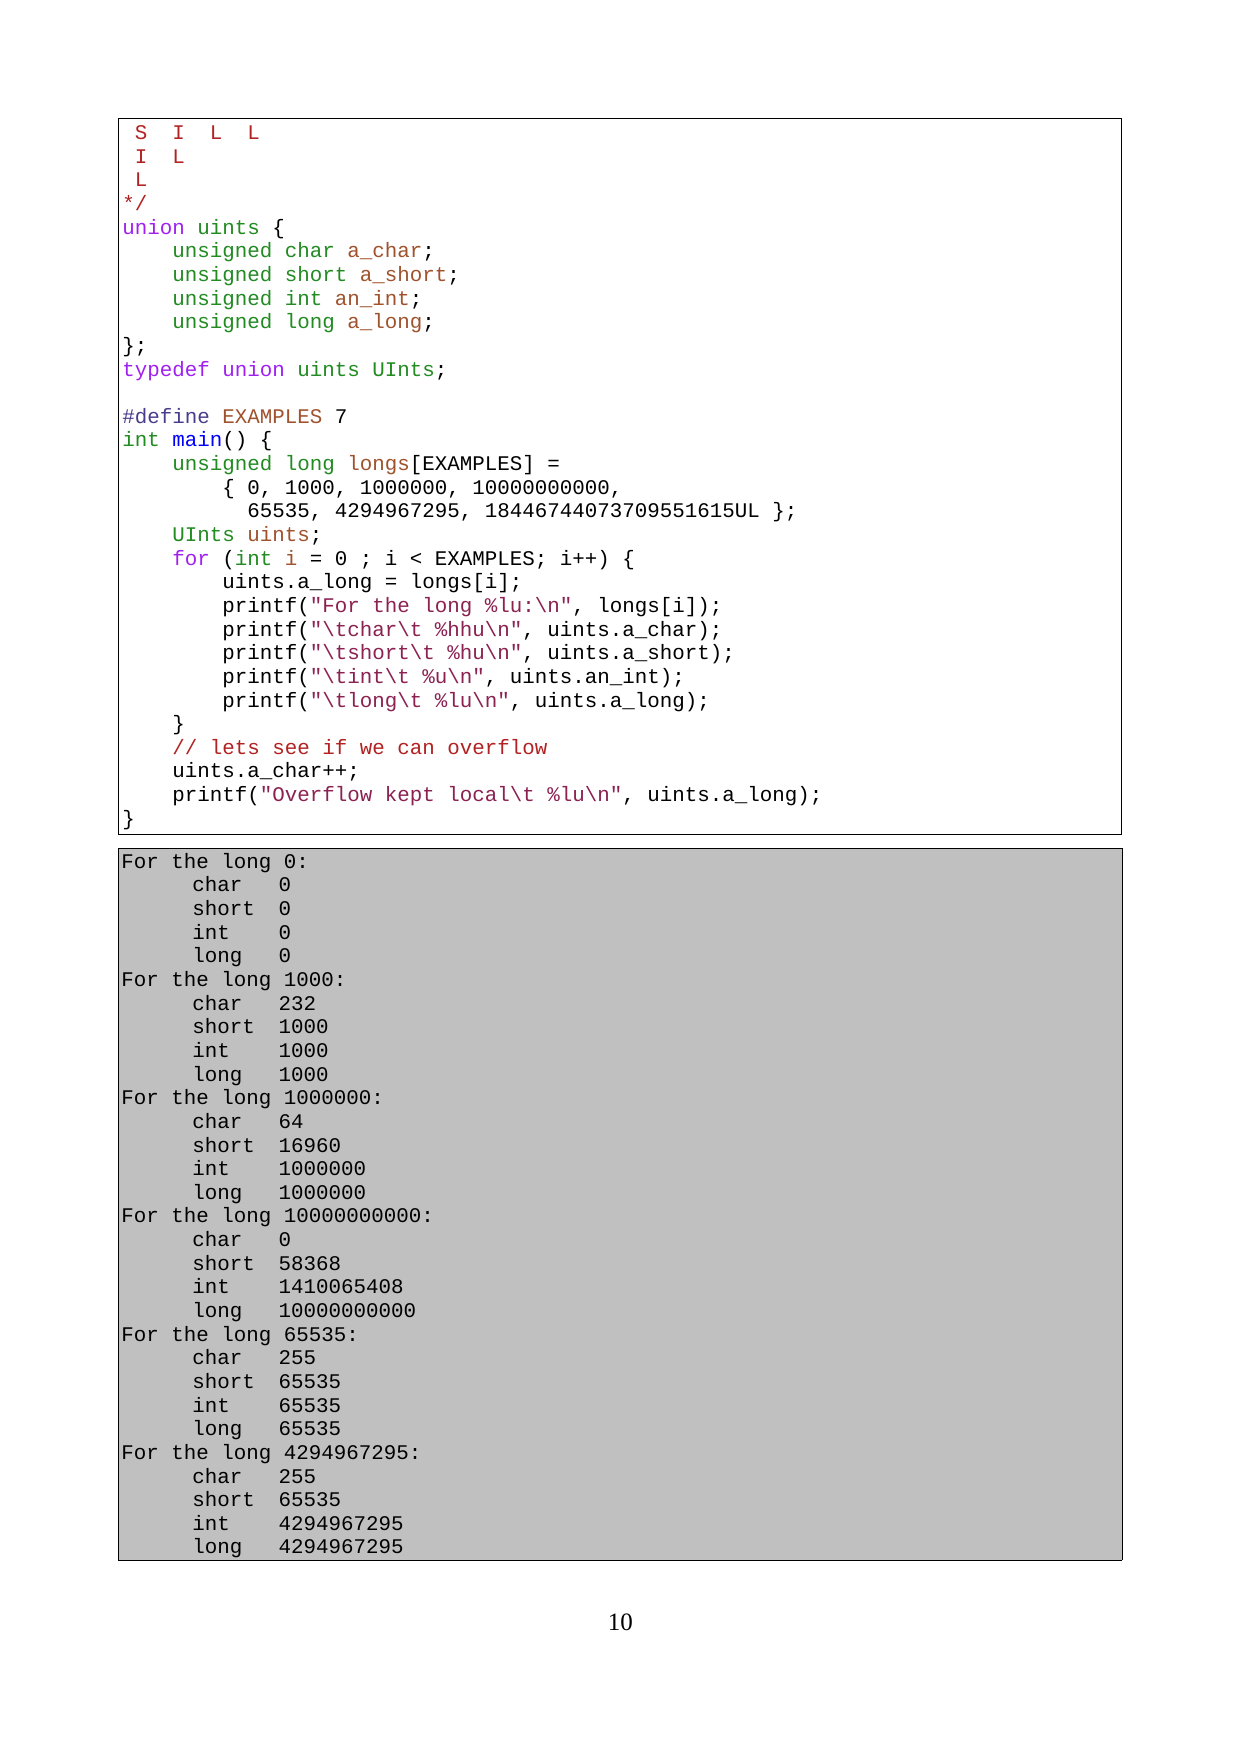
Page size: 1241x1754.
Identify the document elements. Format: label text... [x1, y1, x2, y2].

text long 10000000000 [119, 1297, 1122, 1321]
text printf("\tint\t %u\n", uints.an_int); [119, 662, 1121, 686]
text int 65535 [119, 1392, 1122, 1415]
text char 232 [119, 990, 1122, 1013]
text UInts uints; [119, 520, 1121, 544]
text int 1000000 [119, 1155, 1122, 1179]
text long 1000 [119, 1061, 1122, 1084]
text int main() { [119, 426, 1121, 449]
text for (int i = 0 ; i < EXAMPLES; i++) { [119, 544, 1121, 567]
text int 1410065408 [119, 1273, 1122, 1297]
text short 58368 [119, 1250, 1122, 1273]
text uints.a_char++; [119, 757, 1121, 780]
text unsigned char a_char; [119, 236, 1121, 260]
text char 64 [119, 1108, 1122, 1132]
text short 65535 [119, 1368, 1122, 1392]
text long 65535 [119, 1415, 1122, 1439]
text printf("\tshort\t %hu\n", uints.a_short); [119, 638, 1121, 662]
text char 255 [119, 1463, 1122, 1486]
text short 65535 [119, 1486, 1122, 1510]
text printf("\tlong\t %lu\n", uints.a_long); [119, 686, 1121, 709]
text For the long 65535: [119, 1321, 1122, 1344]
text unsigned int an_int; [119, 284, 1121, 307]
text #define EXAMPLES 7 [119, 402, 1121, 426]
text long 0 [119, 942, 1122, 966]
text For the long 1000000: [119, 1084, 1122, 1108]
text { 0, 1000, 1000000, 10000000000, [119, 473, 1121, 496]
text For the long 4294967295: [119, 1439, 1122, 1463]
text union uints { [119, 213, 1121, 236]
text char 0 [119, 1226, 1122, 1250]
text For the long 10000000000: [119, 1202, 1122, 1226]
text short 0 [119, 895, 1122, 919]
text printf("\tchar\t %hhu\n", uints.a_char); [119, 615, 1121, 638]
text 65535, 4294967295, 18446744073709551615UL }; [119, 496, 1121, 520]
text unsigned short a_short; [119, 260, 1121, 284]
text // lets see if we can overflow [119, 733, 1121, 757]
text long 4294967295 [119, 1533, 1122, 1560]
text I L [119, 142, 1121, 165]
text typedef union uints UInts; [119, 354, 1121, 378]
text } [119, 709, 1121, 733]
text */ [119, 189, 1121, 213]
text S I L L [119, 119, 1121, 142]
text char 255 [119, 1344, 1122, 1368]
text short 1000 [119, 1013, 1122, 1037]
text unsigned long a_long; [119, 307, 1121, 331]
text unsigned long longs[EXAMPLES] = [119, 449, 1121, 473]
text int 1000 [119, 1037, 1122, 1061]
text int 4294967295 [119, 1510, 1122, 1533]
text } [119, 804, 1121, 834]
text int 0 [119, 919, 1122, 942]
text long 1000000 [119, 1179, 1122, 1202]
text printf("Overflow kept local\t %lu\n", uints.a_long); [119, 780, 1121, 804]
text For the long 1000: [119, 966, 1122, 990]
text printf("For the long %lu:\n", longs[i]); [119, 591, 1121, 615]
text For the long 0: [119, 849, 1122, 871]
text }; [119, 331, 1121, 354]
text uints.a_long = longs[i]; [119, 567, 1121, 591]
text short 16960 [119, 1132, 1122, 1155]
text char 0 [119, 871, 1122, 895]
text L [119, 165, 1121, 189]
